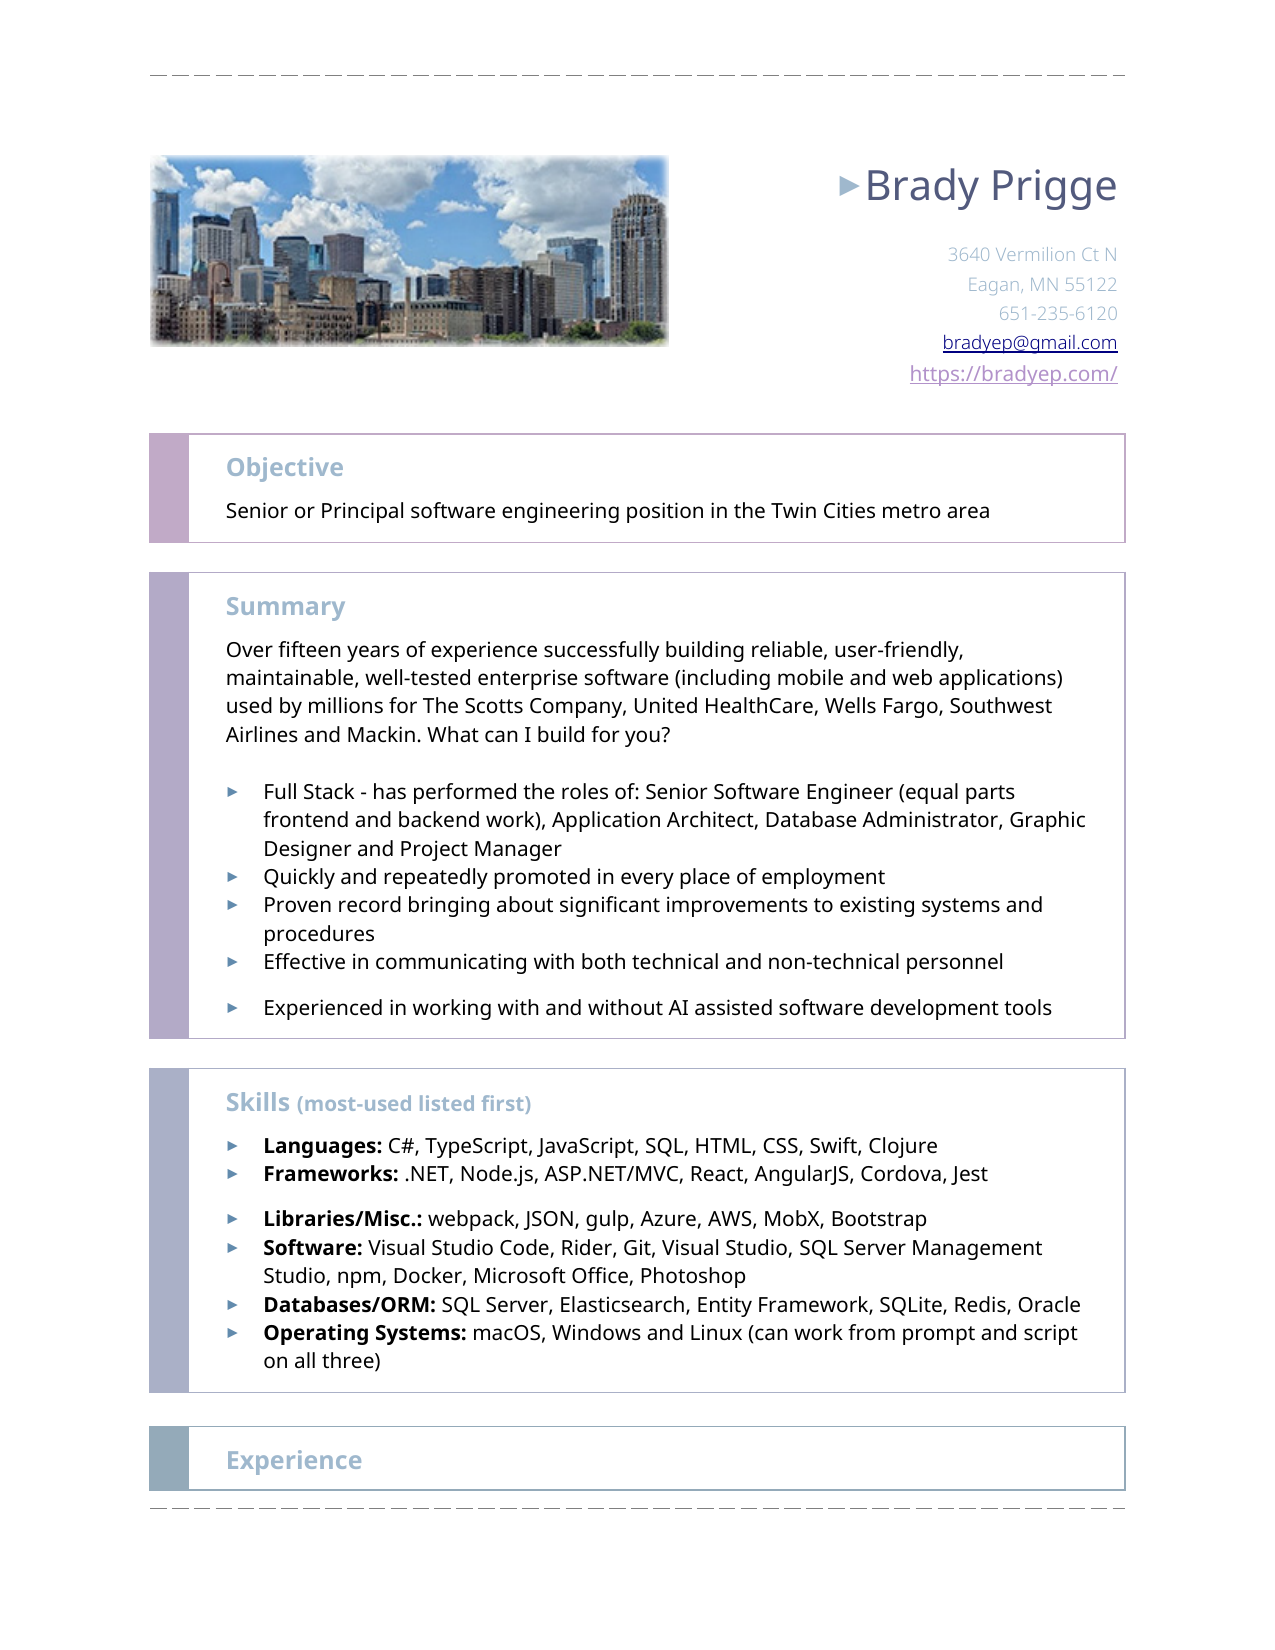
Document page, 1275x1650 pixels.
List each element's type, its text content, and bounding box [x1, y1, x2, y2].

table_header [151, 1427, 187, 1489]
table_header Brady Prigge 3640 Vermilion Ct N Eagan, MN 55122 651-235-6120 bradyep@gmail.com https://bradyep.com/ [673, 140, 1125, 404]
table_header Summary Over fifteen years of experience successfully building reliable, user-friendly, maintainable, well-tested enterprise software (including mobile and web applications) used by millions for The Scotts Company, United HealthCare, Wells Fargo, Southwest Airlines and Mackin. What can I build for you? Full Stack - has performed the roles of: Senior Software Engineer (equal parts frontend and backend work), Application Architect, Database Administrator, Graphic Designer and Project Manager Quickly and repeatedly promoted in every place of employment Proven record bringing about significant improvements to existing systems and procedures Effective in communicating with both technical and non-technical personnel Experienced in working with and without AI assisted software development tools [189, 573, 1124, 1038]
table_header [151, 573, 187, 1038]
table_header Objective Senior or Principal software engineering position in the Twin Cities metro area [189, 435, 1124, 542]
table_header Experience [189, 1427, 1124, 1489]
table_header [151, 1069, 187, 1392]
picture [150, 155, 669, 347]
table_header [151, 435, 187, 542]
table_header [150, 75, 1125, 111]
table_header Skills (most-used listed first) Languages: C#, TypeScript, JavaScript, SQL, HTML, CSS, Swift, Clojure Frameworks: .NET, Node.js, ASP.NET/MVC, React, AngularJS, Cordova, Jest Libraries/Misc.: webpack, JSON, gulp, Azure, AWS, MobX, Bootstrap Software: Visual Studio Code, Rider, Git, Visual Studio, SQL Server Management Studio, npm, Docker, Microsoft Office, Photoshop Databases/ORM: SQL Server, Elasticsearch, Entity Framework, SQLite, Redis, Oracle Operating Systems: macOS, Windows and Linux (can work from prompt and script on all three) [189, 1069, 1124, 1392]
table_header [150, 140, 673, 404]
